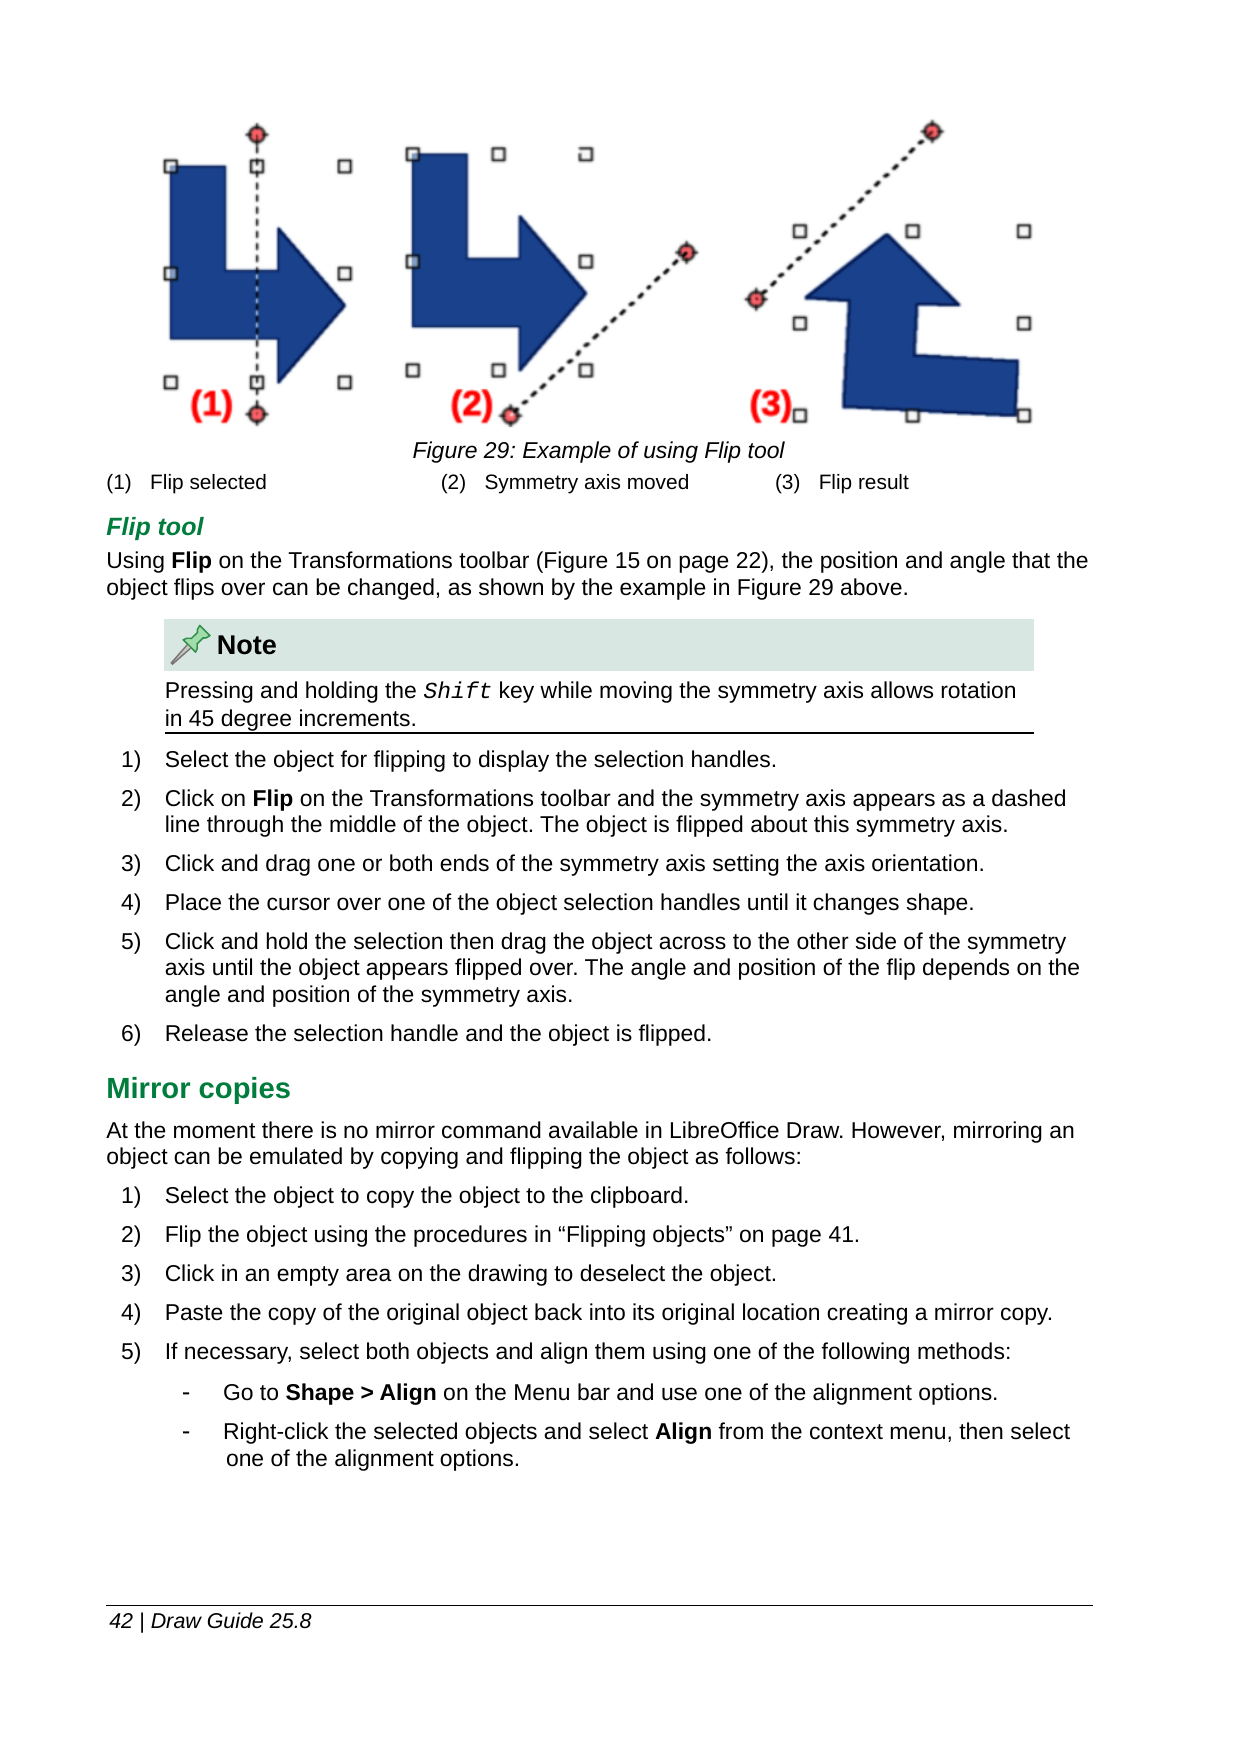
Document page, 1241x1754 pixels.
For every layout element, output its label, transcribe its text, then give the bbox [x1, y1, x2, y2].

list Paste the copy of the original object back into its original location creating a mirror copy. [121, 1299, 1093, 1325]
list Release the selection handle and the object is flipped. [121, 1019, 1093, 1046]
picture [160, 118, 1039, 431]
list Flip selected [106, 469, 424, 493]
list Click on Flip on the Transformations toolbar and the symmetry axis appears as a dashed line through the middle of the object. The object is flipped about this symmetry axis. [121, 785, 1093, 838]
text Figure 29: Example of using Flip tool [160, 437, 1038, 463]
subtitle Note [164, 619, 1034, 671]
text Using Flip on the Transformations toolbar (Figure 15 on page 22), the position and angle that the object flips over can be changed, as shown by the example in Figure 29 above. [106, 547, 1093, 600]
list Place the cursor over one of the object selection handles until it changes shape. [121, 889, 1093, 916]
list Symmetry axis moved [441, 469, 758, 493]
subtitle Flip tool [106, 512, 1093, 541]
list Flip result [775, 469, 1093, 493]
list Select the object to copy the object to the clipboard. [121, 1182, 1093, 1208]
list Click in an empty area on the drawing to deselect the object. [121, 1260, 1093, 1286]
list If necessary, select both objects and align them using one of the following methods: [121, 1338, 1093, 1364]
list Flip the object using the procedures in “Flipping objects” on page 41. [121, 1221, 1093, 1247]
list Right-click the selected objects and select Align from the context menu, then select one of the alignment options. [179, 1415, 1093, 1474]
subtitle Mirror copies [106, 1071, 1093, 1104]
text Pressing and holding the Shift key while moving the symmetry axis allows rotation in 45 degree increments. [164, 677, 1034, 734]
list Click and hold the selection then drag the object across to the other side of the symmetry axis until the object appears flipped over. The angle and position of the flip depends on the angle and position of the symmetry axis. [121, 928, 1093, 1007]
text At the moment there is no mirror command available in LibreOffice Draw. However, mirroring an object can be emulated by copying and flipping the object as follows: [106, 1117, 1093, 1170]
list Select the object for flipping to display the selection handles. [121, 746, 1093, 773]
list Click and drag one or both ends of the symmetry axis setting the axis orientation. [121, 850, 1093, 877]
list Go to Shape > Align on the Menu bar and use one of the alignment options. [179, 1376, 1093, 1406]
